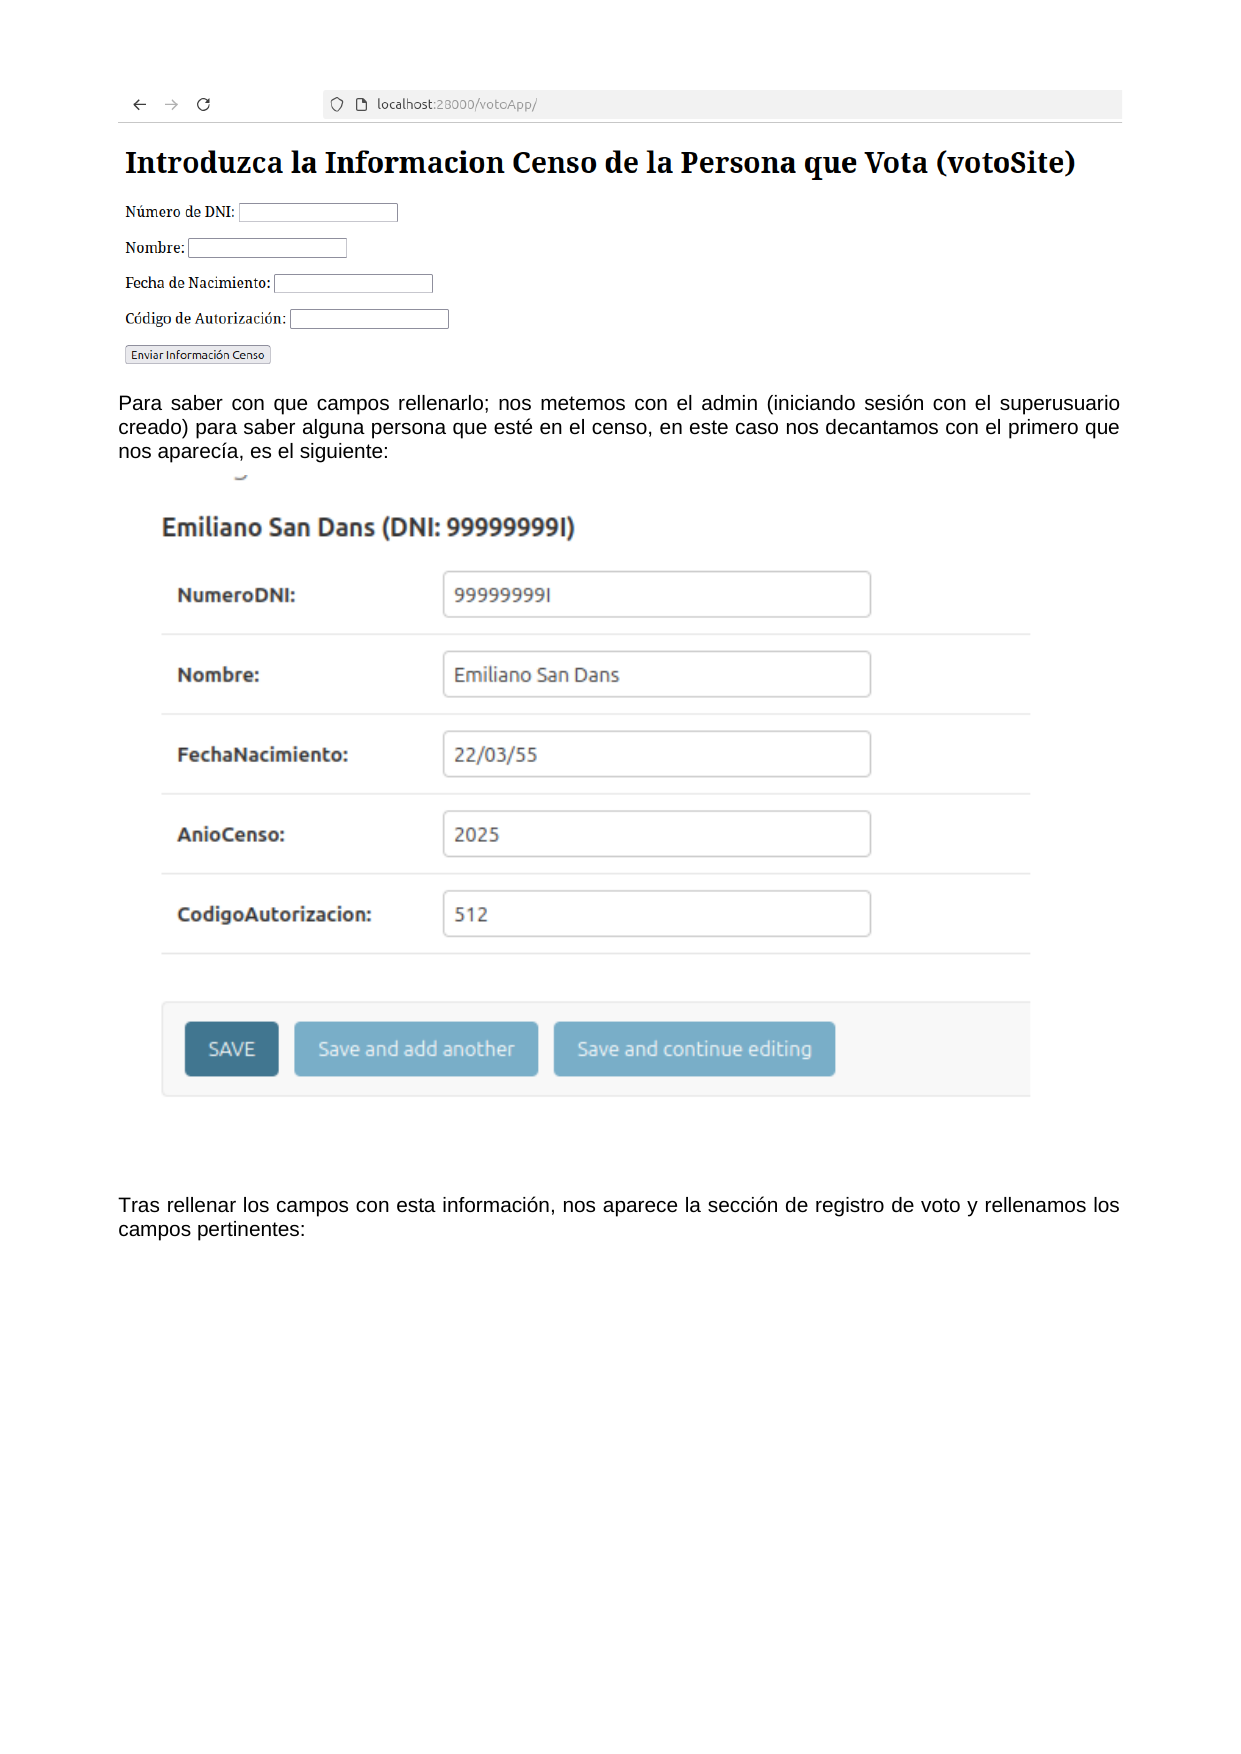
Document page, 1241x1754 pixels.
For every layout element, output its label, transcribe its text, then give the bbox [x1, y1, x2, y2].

text Para saber con que campos rellenarlo; nos metemos con el admin (iniciando sesión con el superusuario creado) para saber alguna persona que esté en el censo, en este caso nos decantamos con el primero que nos aparecía, es el siguiente: [118, 391, 1122, 462]
picture [118, 475, 1031, 1144]
text Tras rellenar los campos con esta información, nos aparece la sección de registro de voto y rellenamos los campos pertinentes: [118, 1193, 1122, 1241]
picture [118, 88, 1123, 379]
